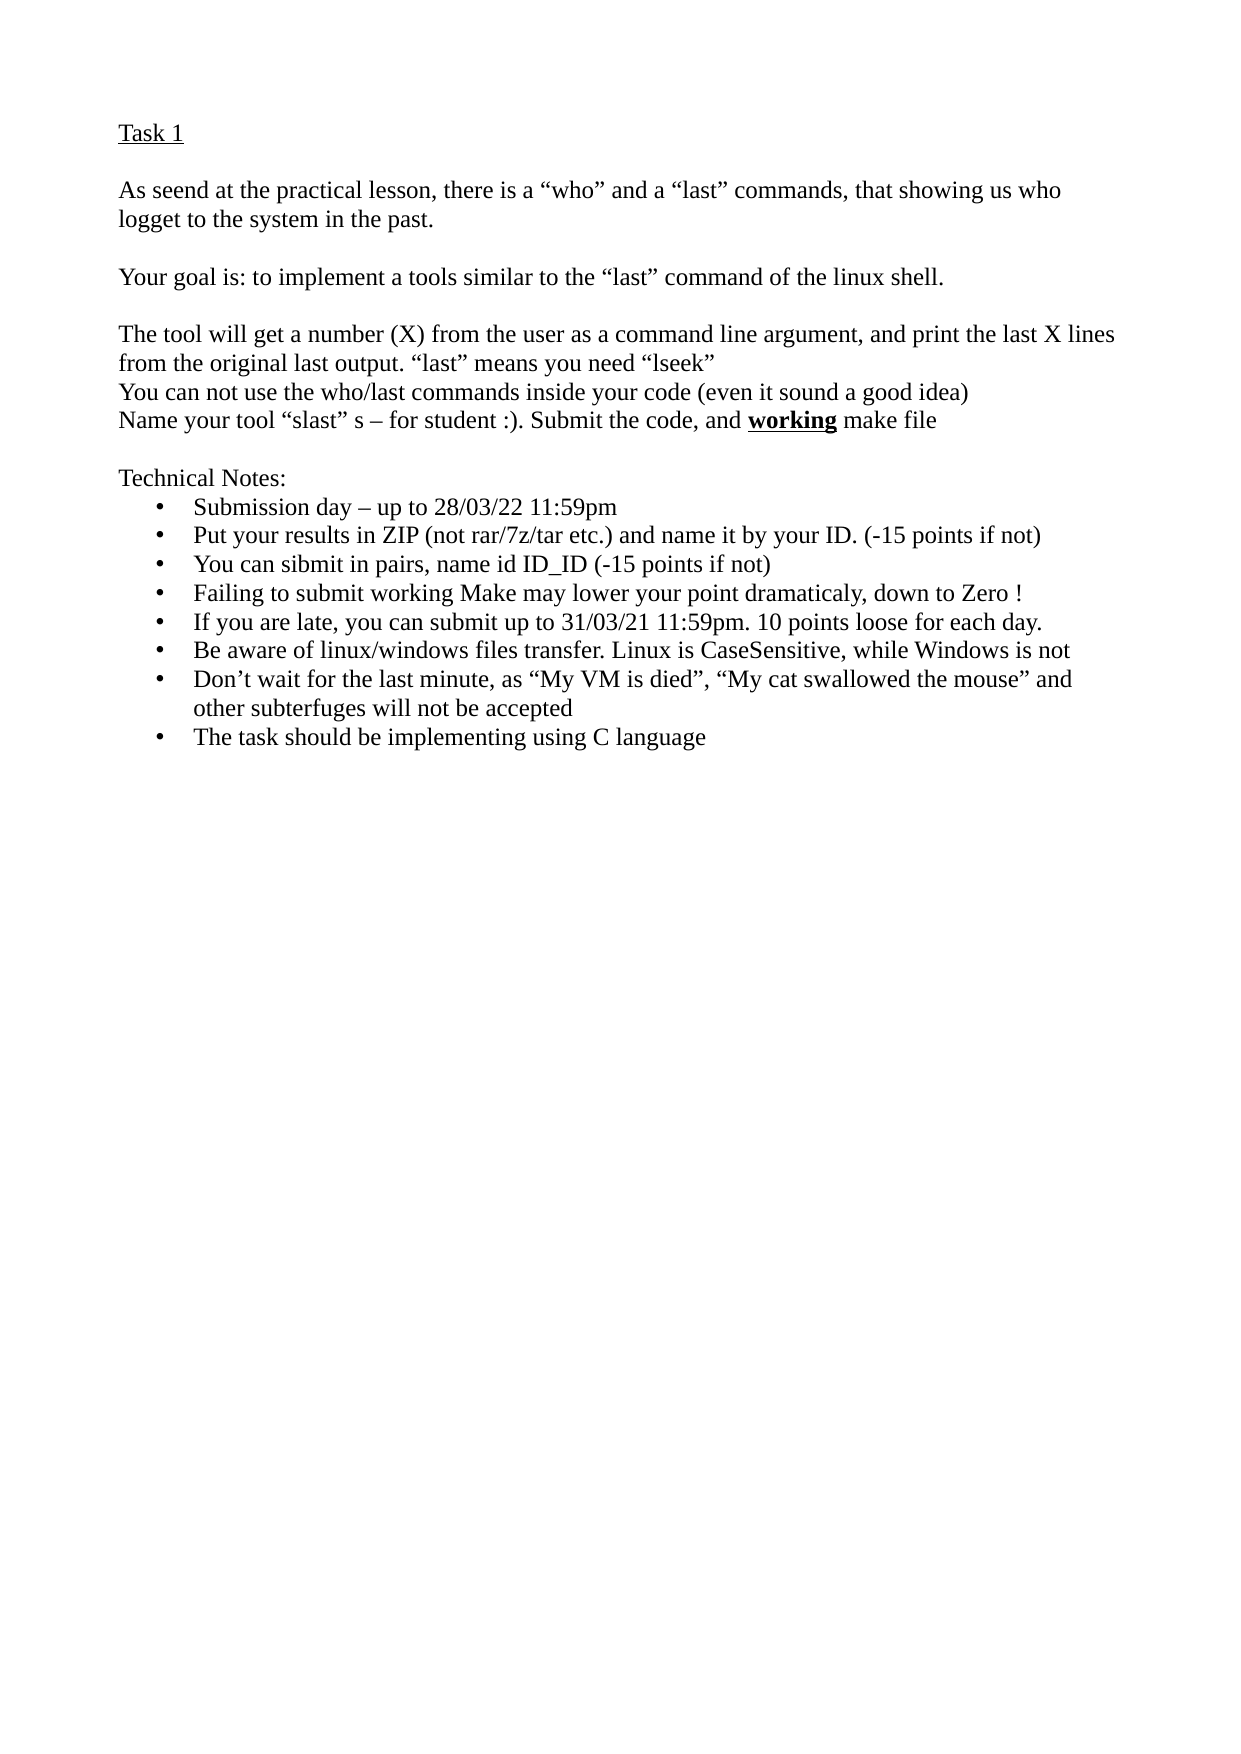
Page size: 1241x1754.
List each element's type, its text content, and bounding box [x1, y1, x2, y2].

text The tool will get a number (X) from the user as a command line argument, and print the last X lines from the original last output. “last” means you need “lseek” [118, 319, 1122, 377]
text Name your tool “slast” s – for student :). Submit the code, and working make file [118, 406, 1122, 434]
text You can not use the who/last commands inside your code (even it sound a good idea) [118, 377, 1122, 406]
list Don’t wait for the last minute, as “My VM is died”, “My cat swallowed the mouse” and other subterfuges will not be accepted [156, 664, 1122, 722]
list Submission day – up to 28/03/22 11:59pm [156, 492, 1122, 521]
text Your goal is: to implement a tools similar to the “last” command of the linux shell. [118, 262, 1122, 291]
list Failing to submit working Make may lower your point dramaticaly, down to Zero ! [156, 578, 1122, 607]
text As seend at the practical lesson, there is a “who” and a “last” commands, that showing us who logget to the system in the past. [118, 176, 1122, 233]
list If you are late, you can submit up to 31/03/21 11:59pm. 10 points loose for each day. [156, 607, 1122, 636]
list Be aware of linux/windows files transfer. Linux is CaseSensitive, while Windows is not [156, 636, 1122, 664]
list You can sibmit in pairs, name id ID_ID (-15 points if not) [156, 549, 1122, 578]
text Technical Notes: [118, 463, 1122, 492]
list The task should be implementing using C language [156, 722, 1122, 751]
text Task 1 [118, 118, 1122, 147]
list Put your results in ZIP (not rar/7z/tar etc.) and name it by your ID. (-15 points if not) [156, 521, 1122, 549]
